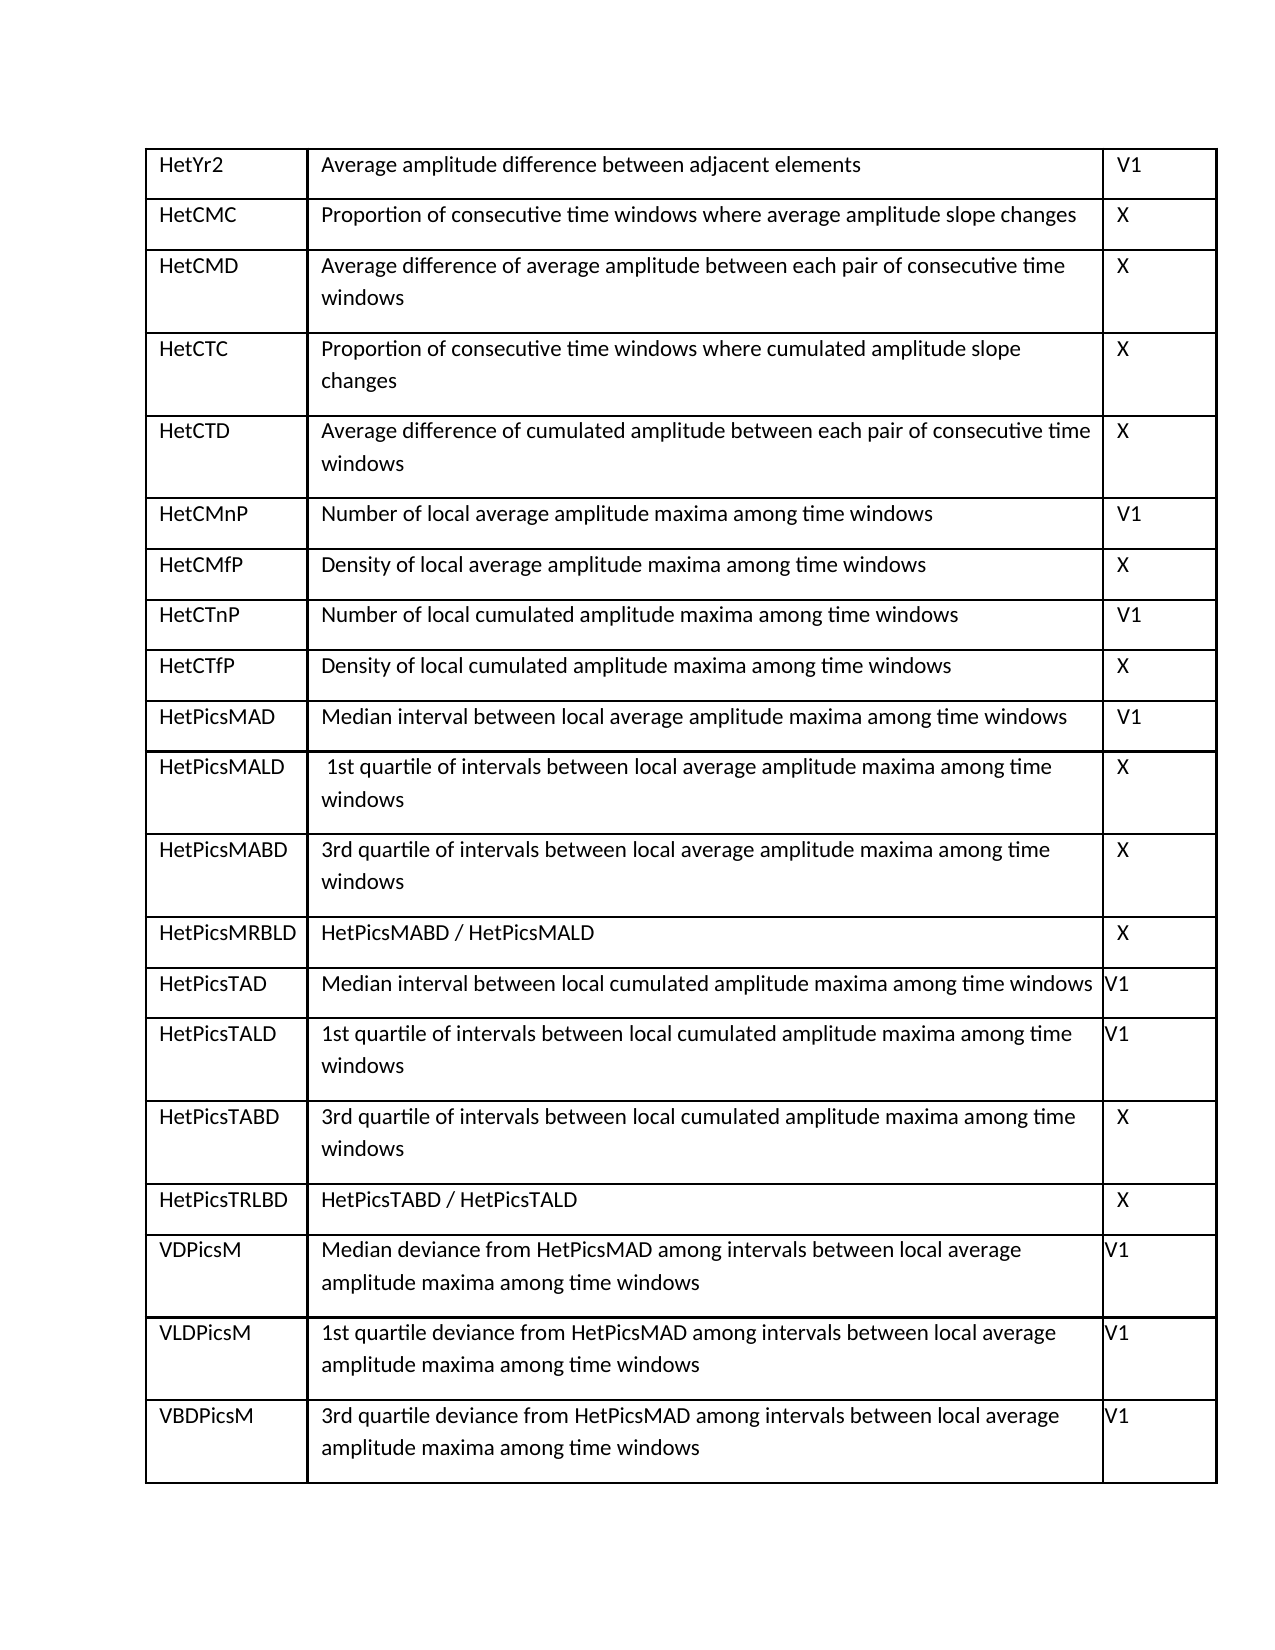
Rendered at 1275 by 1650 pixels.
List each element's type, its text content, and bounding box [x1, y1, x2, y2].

table_cell 1st quartile of intervals between local cumulated amplitude maxima among time windows [309, 1019, 1102, 1100]
table_cell HetCTC [147, 334, 306, 414]
table_cell Median interval between local average amplitude maxima among time windows [309, 702, 1102, 750]
table_cell X [1104, 1185, 1215, 1233]
table_cell X [1104, 753, 1215, 833]
table_cell HetPicsTAD [147, 969, 306, 1017]
table_cell X [1104, 1102, 1215, 1183]
table_cell V1 [1104, 702, 1215, 750]
table_cell Median deviance from HetPicsMAD among intervals between local average amplitude maxima among time windows [309, 1236, 1102, 1316]
table_cell V1 [1104, 1319, 1215, 1399]
table_cell HetCMnP [147, 499, 306, 548]
table_cell HetYr2 [147, 150, 306, 198]
table_cell X [1104, 918, 1215, 967]
table_cell Average difference of cumulated amplitude between each pair of consecutive time windows [309, 417, 1102, 497]
table_cell V1 [1104, 1236, 1215, 1316]
table_cell 3rd quartile of intervals between local cumulated amplitude maxima among time windows [309, 1102, 1102, 1183]
table_cell X [1104, 334, 1215, 414]
table_cell 1st quartile deviance from HetPicsMAD among intervals between local average amplitude maxima among time windows [309, 1319, 1102, 1399]
table_cell Density of local average amplitude maxima among time windows [309, 550, 1102, 598]
table_cell HetPicsTALD [147, 1019, 306, 1100]
table_cell X [1104, 550, 1215, 598]
table_cell VDPicsM [147, 1236, 306, 1316]
table_cell V1 [1104, 150, 1215, 198]
table_cell V1 [1104, 499, 1215, 548]
table_cell HetCTnP [147, 601, 306, 649]
table_cell HetPicsMABD [147, 835, 306, 916]
table_cell Median interval between local cumulated amplitude maxima among time windows [309, 969, 1102, 1017]
table_cell HetPicsTABD [147, 1102, 306, 1183]
table_cell HetCTfP [147, 651, 306, 700]
table_cell X [1104, 200, 1215, 249]
table_cell HetPicsMABD / HetPicsMALD [309, 918, 1102, 967]
table_cell HetCMfP [147, 550, 306, 598]
table_cell Proportion of consecutive time windows where average amplitude slope changes [309, 200, 1102, 249]
table_cell 3rd quartile of intervals between local average amplitude maxima among time windows [309, 835, 1102, 916]
table_cell V1 [1104, 601, 1215, 649]
table_cell VLDPicsM [147, 1319, 306, 1399]
table_cell V1 [1104, 1019, 1215, 1100]
table_cell Number of local average amplitude maxima among time windows [309, 499, 1102, 548]
table_cell HetCMD [147, 251, 306, 332]
table_cell X [1104, 417, 1215, 497]
table_cell HetPicsMALD [147, 753, 306, 833]
table_cell HetPicsTRLBD [147, 1185, 306, 1233]
table_cell HetCTD [147, 417, 306, 497]
table_cell V1 [1104, 1401, 1215, 1482]
table_cell HetPicsMAD [147, 702, 306, 750]
table_cell X [1104, 835, 1215, 916]
table_cell HetCMC [147, 200, 306, 249]
table_cell Average difference of average amplitude between each pair of consecutive time windows [309, 251, 1102, 332]
table_cell X [1104, 251, 1215, 332]
table_cell X [1104, 651, 1215, 700]
table_cell 3rd quartile deviance from HetPicsMAD among intervals between local average amplitude maxima among time windows [309, 1401, 1102, 1482]
table_cell Average amplitude difference between adjacent elements [309, 150, 1102, 198]
table_cell VBDPicsM [147, 1401, 306, 1482]
table_cell HetPicsMRBLD [147, 918, 306, 967]
table_cell Proportion of consecutive time windows where cumulated amplitude slope changes [309, 334, 1102, 414]
table_cell HetPicsTABD / HetPicsTALD [309, 1185, 1102, 1233]
table_cell V1 [1104, 969, 1215, 1017]
table_cell Number of local cumulated amplitude maxima among time windows [309, 601, 1102, 649]
table_cell 1st quartile of intervals between local average amplitude maxima among time windows [309, 753, 1102, 833]
table_cell Density of local cumulated amplitude maxima among time windows [309, 651, 1102, 700]
